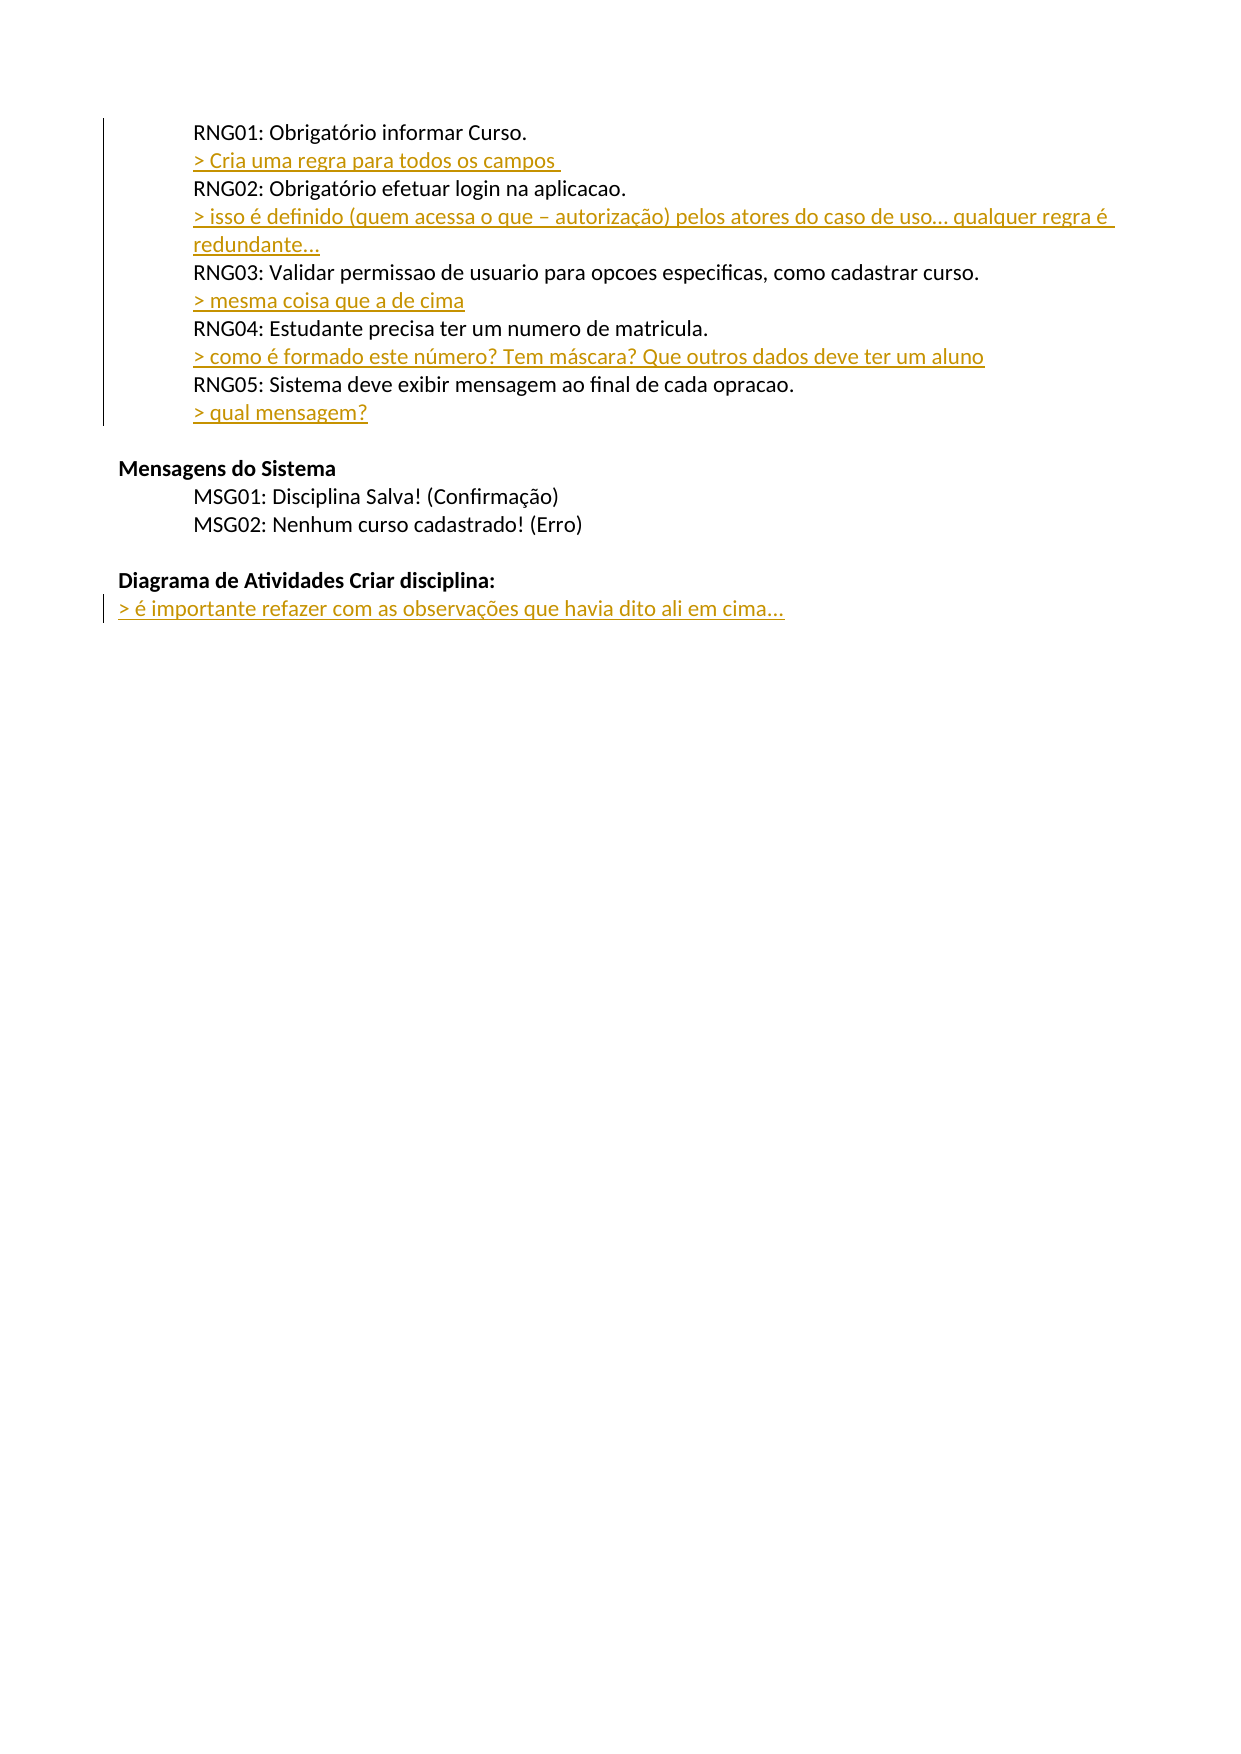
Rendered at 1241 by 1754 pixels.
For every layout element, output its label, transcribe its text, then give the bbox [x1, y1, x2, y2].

text RNG01: Obrigatório informar Curso. [193, 118, 1122, 146]
text Mensagens do Sistema [118, 454, 1122, 482]
text > mesma coisa que a de cima [193, 286, 1122, 314]
text RNG02: Obrigatório efetuar login na aplicacao. [193, 174, 1122, 202]
text MSG01: Disciplina Salva! (Confirmação) [193, 482, 1122, 510]
text > como é formado este número? Tem máscara? Que outros dados deve ter um aluno [193, 342, 1122, 370]
text RNG05: Sistema deve exibir mensagem ao final de cada opracao. [193, 370, 1122, 398]
text Diagrama de Atividades Criar disciplina: [118, 566, 1122, 594]
text RNG04: Estudante precisa ter um numero de matricula. [193, 314, 1122, 342]
text > é importante refazer com as observações que havia dito ali em cima... [118, 594, 1122, 622]
text > isso é definido (quem acessa o que – autorização) pelos atores do caso de uso… qualquer regra é redundante... [193, 202, 1122, 258]
text > Cria uma regra para todos os campos [193, 146, 1122, 174]
text RNG03: Validar permissao de usuario para opcoes especificas, como cadastrar curso. [193, 258, 1122, 286]
text > qual mensagem? [193, 398, 1122, 426]
text MSG02: Nenhum curso cadastrado! (Erro) [193, 510, 1122, 538]
